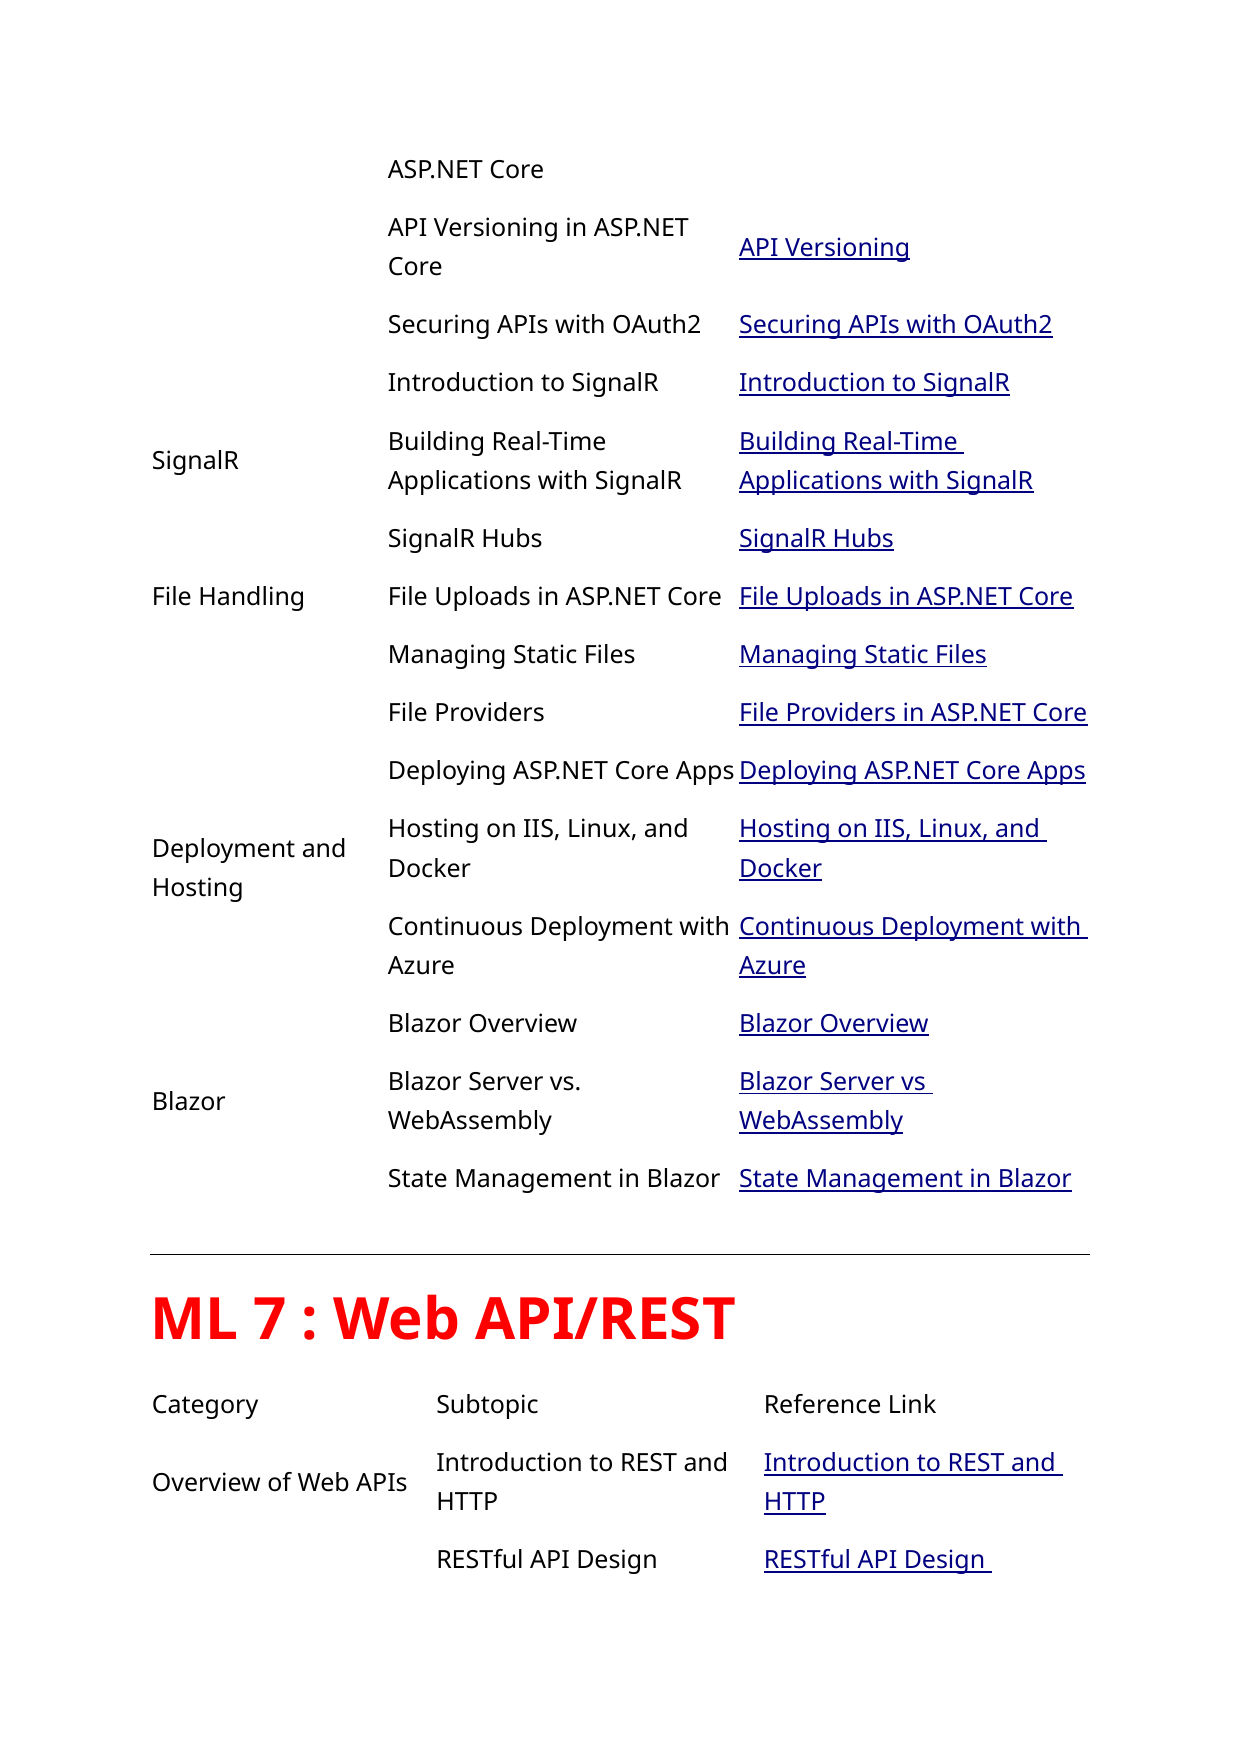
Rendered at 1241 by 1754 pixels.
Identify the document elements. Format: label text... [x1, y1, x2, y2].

table_cell State Management in Blazor [738, 1160, 1090, 1218]
table_cell [150, 1541, 434, 1599]
table_cell Continuous Deployment with Azure [738, 907, 1090, 1004]
table_cell Introduction to SignalR [738, 364, 1090, 422]
table_cell RESTful API Design [762, 1541, 1090, 1599]
table_header Subtopic [434, 1385, 762, 1443]
table_cell File Providers in ASP.NET Core [738, 693, 1090, 751]
table_cell Managing Static Files [738, 635, 1090, 693]
table_cell Introduction to REST and HTTP [762, 1443, 1090, 1541]
table_cell Building Real-Time Applications with SignalR [738, 422, 1090, 519]
table_cell File Uploads in ASP.NET Core [738, 577, 1090, 635]
table_cell State Management in Blazor [386, 1160, 737, 1218]
table_cell Blazor Server vs. WebAssembly [386, 1062, 737, 1159]
table_cell Introduction to SignalR [386, 364, 737, 422]
table_cell SignalR Hubs [738, 519, 1090, 577]
table_cell Hosting on IIS, Linux, and Docker [386, 810, 737, 907]
table_cell ASP.NET Core [386, 150, 737, 208]
table_cell Securing APIs with OAuth2 [386, 305, 737, 363]
table_cell File Uploads in ASP.NET Core [386, 577, 737, 635]
table_cell Building Real-Time Applications with SignalR [386, 422, 737, 519]
table_cell File Handling [150, 577, 386, 635]
table_cell Deployment and Hosting [150, 751, 386, 1004]
table_cell File Providers [386, 693, 737, 751]
table_cell Blazor Overview [738, 1004, 1090, 1062]
table_cell SignalR Hubs [386, 519, 737, 577]
table_cell [738, 150, 1090, 208]
table_cell Deploying ASP.NET Core Apps [386, 751, 737, 809]
table_cell Hosting on IIS, Linux, and Docker [738, 810, 1090, 907]
table_cell API Versioning in ASP.NET Core [386, 208, 737, 305]
table_header Category [150, 1385, 434, 1443]
text ML 7 : Web API/REST [150, 1277, 1090, 1357]
table_cell RESTful API Design [434, 1541, 762, 1599]
table_cell API Versioning [738, 208, 1090, 305]
table_cell Introduction to REST and HTTP [434, 1443, 762, 1541]
table_cell Blazor [150, 1004, 386, 1218]
table_cell Blazor Server vs WebAssembly [738, 1062, 1090, 1159]
table_cell Deploying ASP.NET Core Apps [738, 751, 1090, 809]
table_cell SignalR [150, 364, 386, 577]
table_header Reference Link [762, 1385, 1090, 1443]
table_cell Overview of Web APIs [150, 1443, 434, 1541]
table_cell [150, 150, 386, 363]
table_cell Blazor Overview [386, 1004, 737, 1062]
table_cell Continuous Deployment with Azure [386, 907, 737, 1004]
table_cell Securing APIs with OAuth2 [738, 305, 1090, 363]
table_cell Managing Static Files [386, 635, 737, 693]
